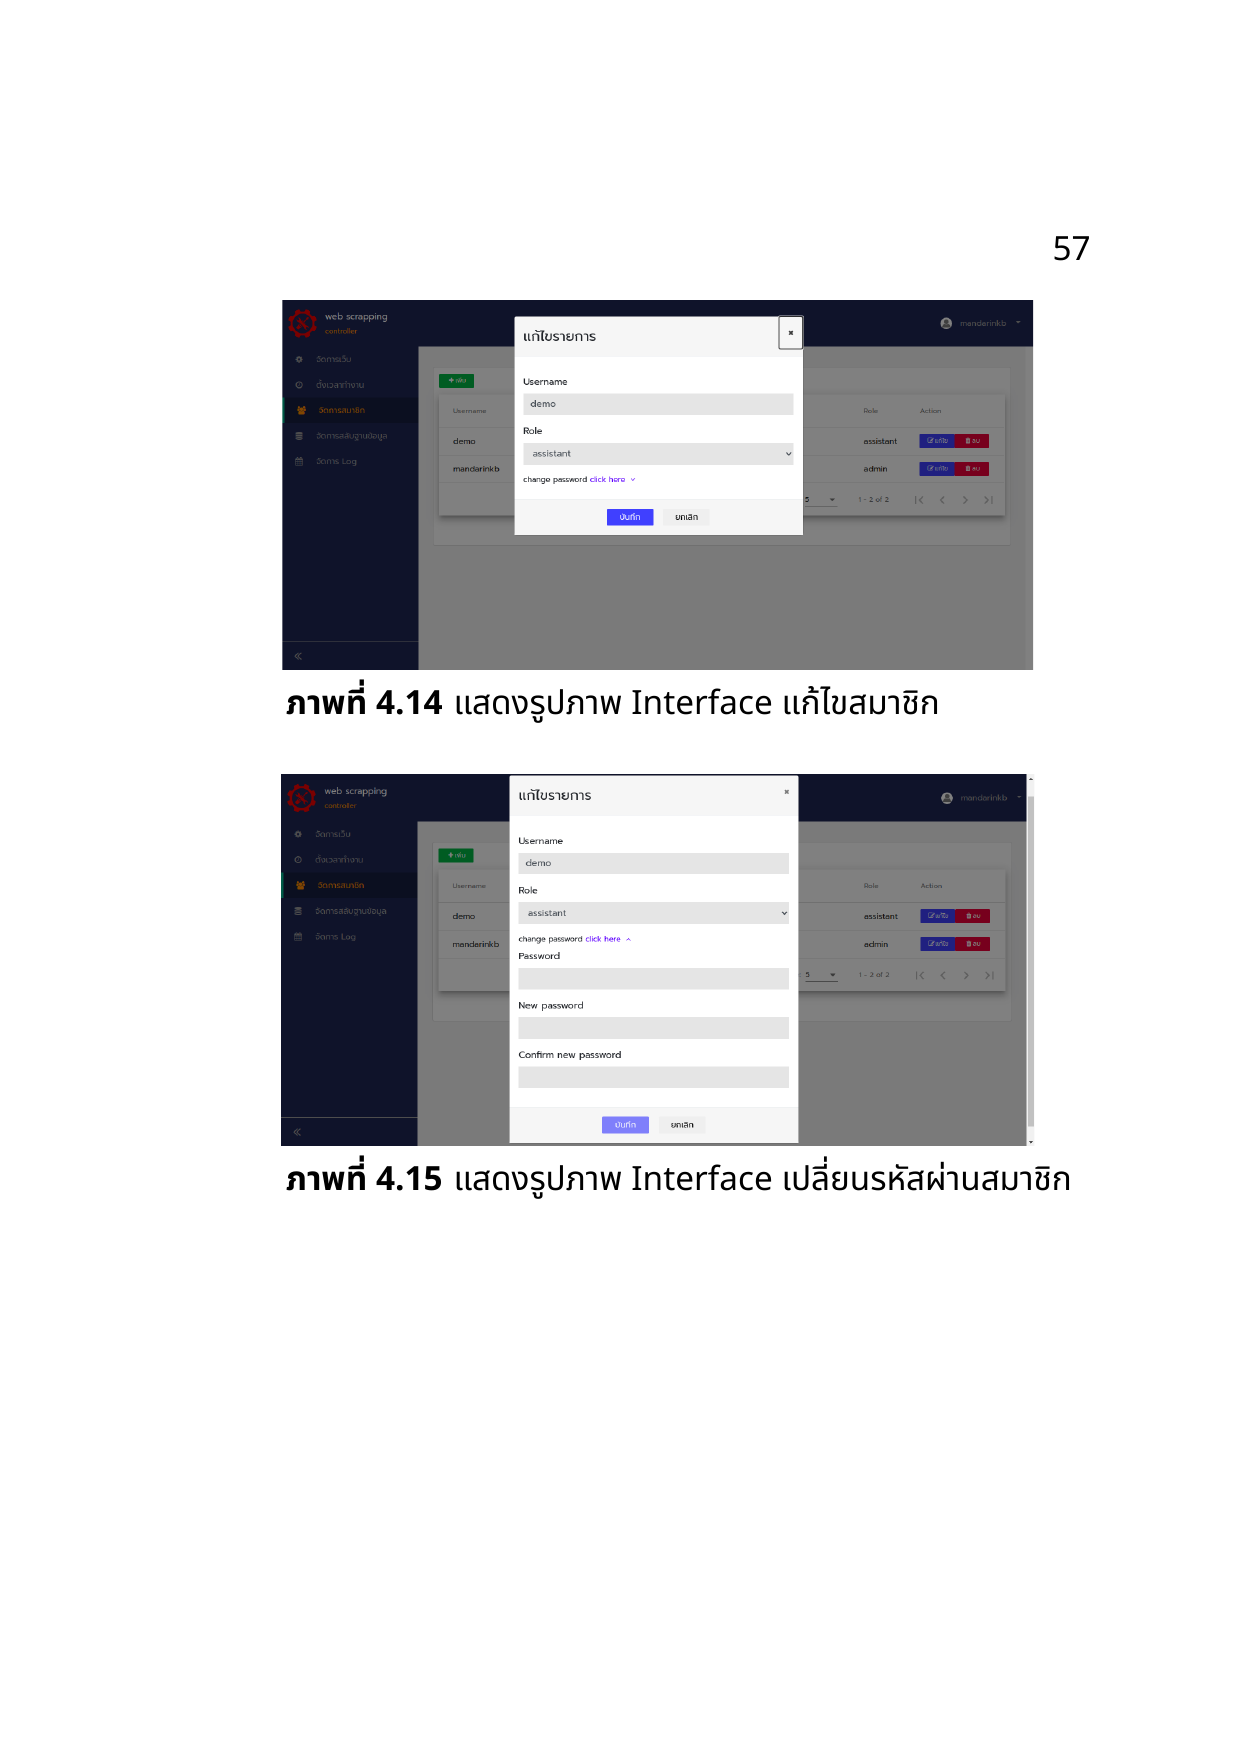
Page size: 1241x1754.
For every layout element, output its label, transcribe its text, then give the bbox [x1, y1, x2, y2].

text ภาพที่ 4.15 แสดงรูปภาพ Interface เปลี่ยนรหัสผ่านสมาชิก [225, 775, 1091, 1205]
picture [282, 300, 1034, 670]
picture [281, 774, 1035, 1146]
text ภาพที่ 4.14 แสดงรูปภาพ Interface แก้ไขสมาชิก [225, 300, 1091, 729]
